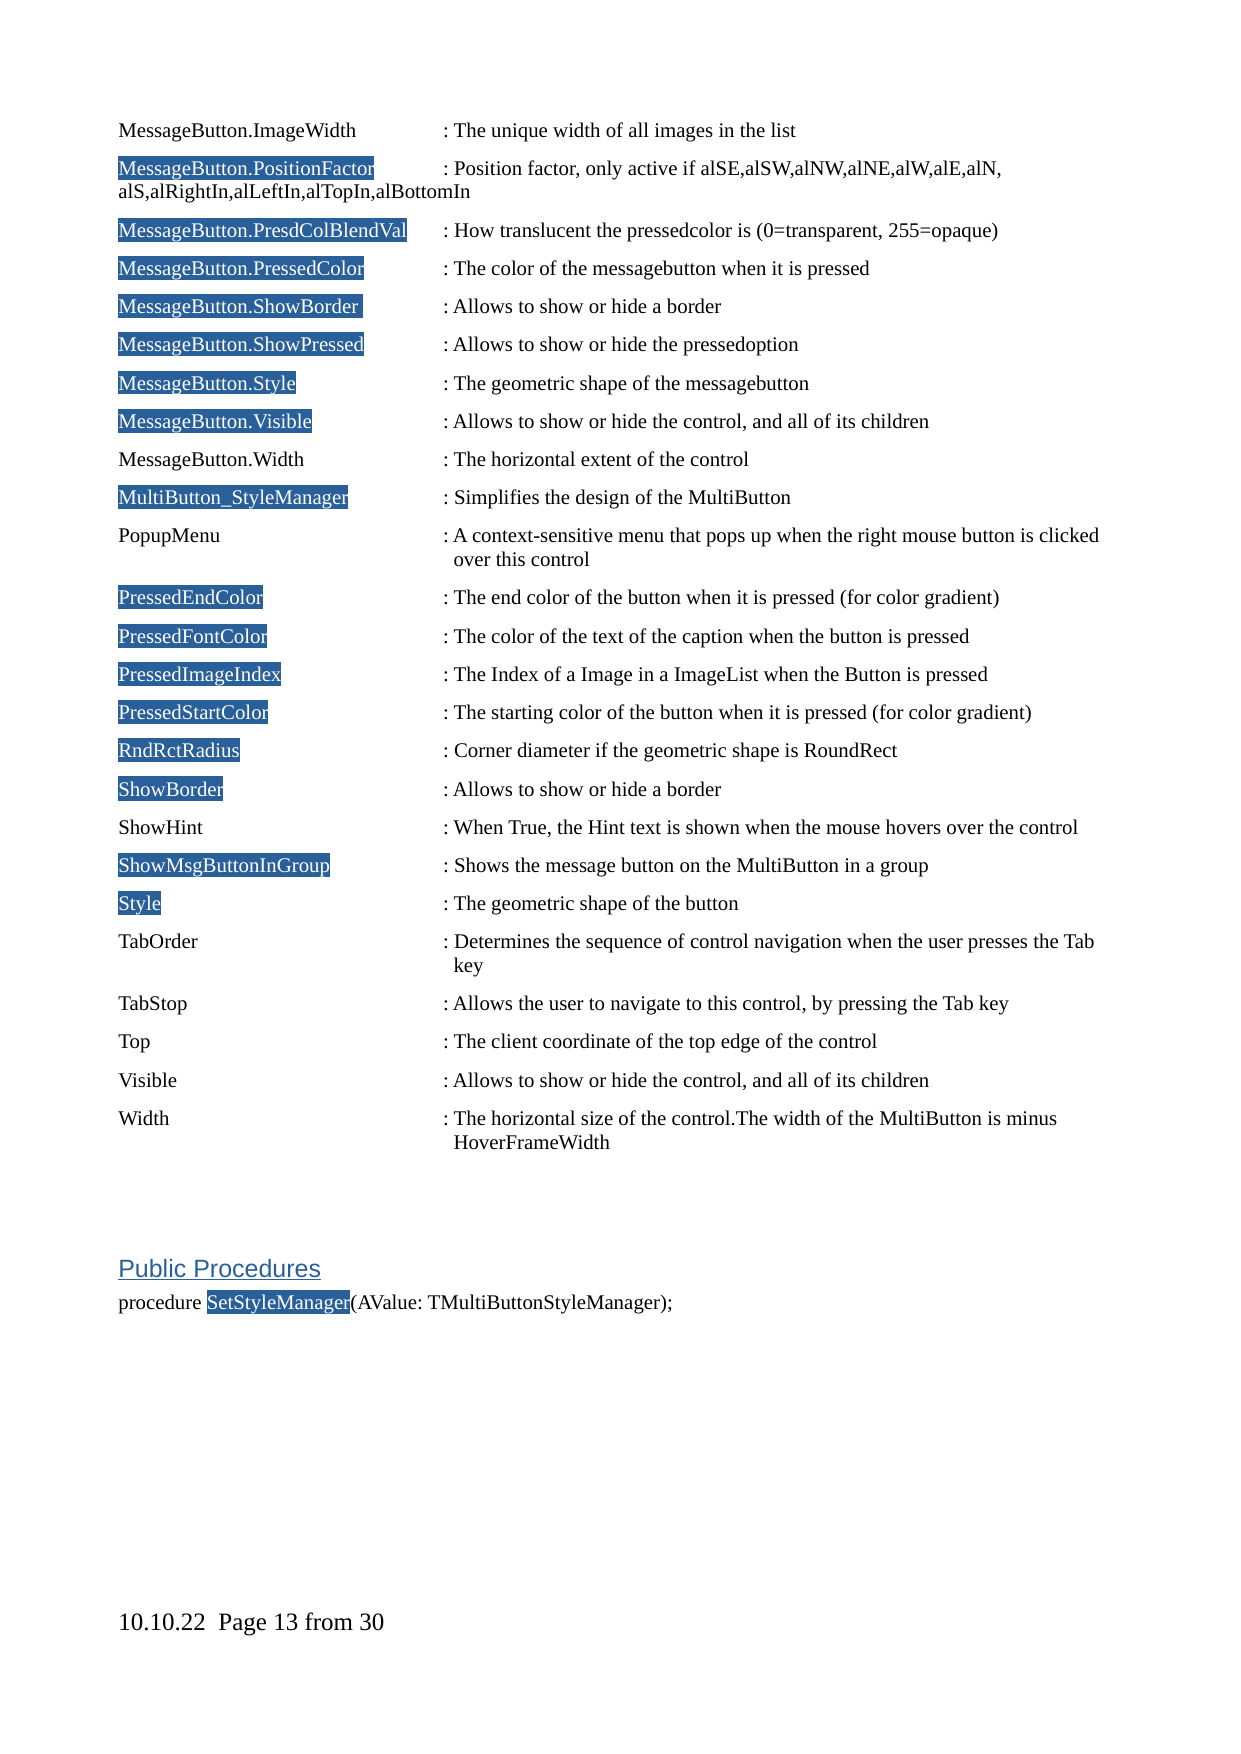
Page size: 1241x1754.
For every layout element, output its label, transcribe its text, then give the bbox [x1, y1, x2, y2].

text PopupMenu : A context-sensitive menu that pops up when the right mouse button is clicked over this control [118, 524, 1122, 571]
text Style : The geometric shape of the button [118, 892, 1122, 915]
text MessageButton.ImageWidth : The unique width of all images in the list [118, 118, 1122, 142]
text Top : The client coordinate of the top edge of the control [118, 1030, 1122, 1054]
text MultiButton_StyleManager : Simplifies the design of the MultiButton [118, 486, 1122, 509]
text Visible : Allows to show or hide the control, and all of its children [118, 1068, 1122, 1092]
text PressedStartColor : The starting color of the button when it is pressed (for color gradient) [118, 701, 1122, 724]
text MessageButton.PositionFactor : Position factor, only active if alSE,alSW,alNW,alNE,alW,alE,alN, alS,alRightIn,alLeftIn,alTopIn,alBottomIn [118, 156, 1122, 204]
subtitle Public Procedures [118, 1253, 1122, 1283]
text TabOrder : Determines the sequence of control navigation when the user presses the Tab key [118, 930, 1122, 977]
text MessageButton.PresdColBlendVal : How translucent the pressedcolor is (0=transparent, 255=opaque) [118, 218, 1122, 242]
text TabStop : Allows the user to navigate to this control, by pressing the Tab key [118, 992, 1122, 1016]
text procedure SetStyleManager(AValue: TMultiButtonStyleManager); [118, 1296, 1122, 1313]
text PressedFontColor : The color of the text of the caption when the button is pressed [118, 624, 1122, 648]
text PressedEndColor : The end color of the button when it is pressed (for color gradient) [118, 586, 1122, 609]
text MessageButton.ShowBorder : Allows to show or hide a border [118, 295, 1122, 318]
text ShowMsgButtonInGroup : Shows the message button on the MultiButton in a group [118, 853, 1122, 877]
text MessageButton.Style : The geometric shape of the messagebutton [118, 371, 1122, 395]
text MessageButton.Width : The horizontal extent of the control [118, 448, 1122, 471]
text ShowHint : When True, the Hint text is shown when the mouse hovers over the control [118, 815, 1122, 839]
text PressedImageIndex : The Index of a Image in a ImageList when the Button is pressed [118, 662, 1122, 686]
text MessageButton.PressedColor : The color of the messagebutton when it is pressed [118, 256, 1122, 280]
text Width : The horizontal size of the control.The width of the MultiButton is minus HoverFrameWidth [118, 1107, 1122, 1154]
text MessageButton.Visible : Allows to show or hide the control, and all of its children [118, 409, 1122, 433]
text MessageButton.ShowPressed : Allows to show or hide the pressedoption [118, 333, 1122, 357]
text RndRctRadius : Corner diameter if the geometric shape is RoundRect [118, 739, 1122, 762]
text ShowBorder : Allows to show or hide a border [118, 777, 1122, 801]
